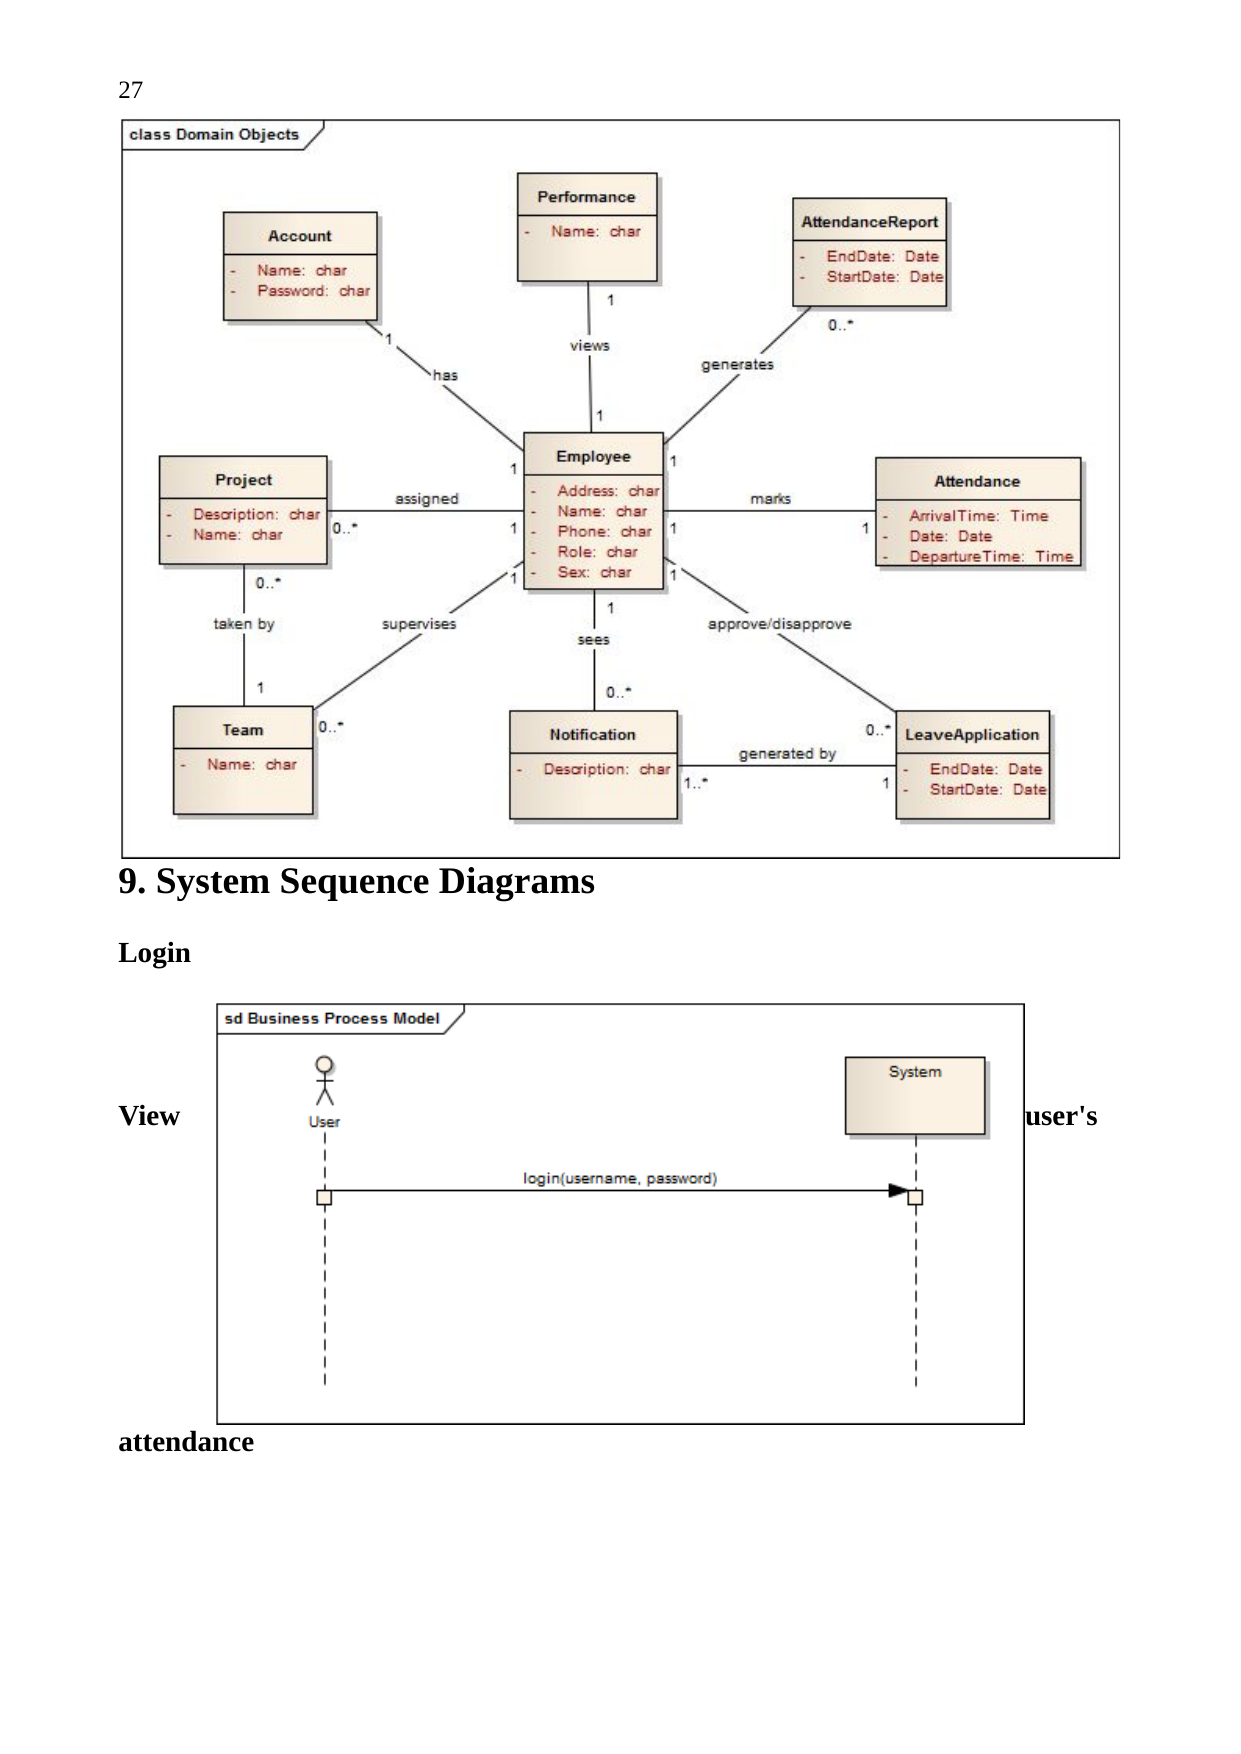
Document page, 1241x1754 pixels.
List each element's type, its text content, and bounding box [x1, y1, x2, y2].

text 9. System Sequence Diagrams [118, 334, 1122, 902]
text View user's attendance [118, 1098, 1122, 1458]
text Login [118, 935, 1122, 969]
